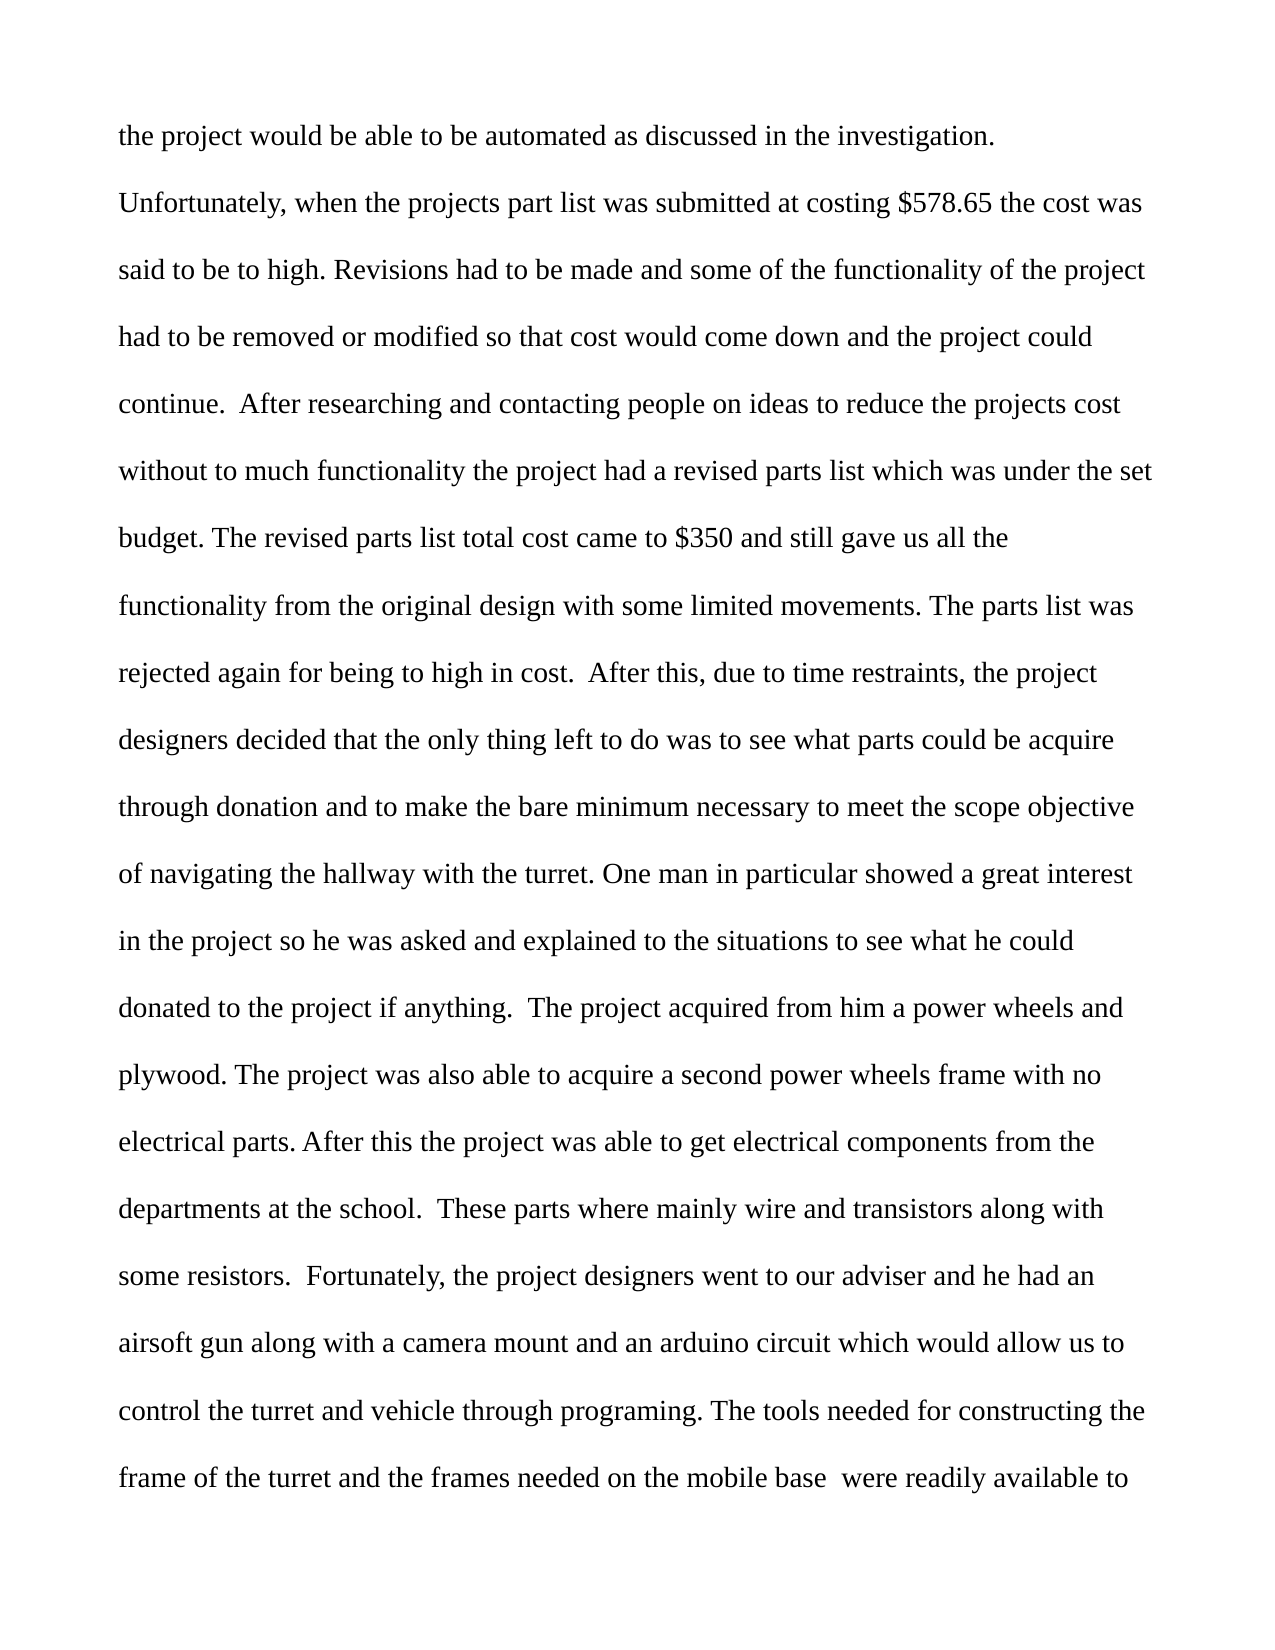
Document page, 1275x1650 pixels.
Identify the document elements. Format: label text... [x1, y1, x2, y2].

text the project would be able to be automated as discussed in the investigation. Unfortunately, when the projects part list was submitted at costing $578.65 the cost was said to be to high. Revisions had to be made and some of the functionality of the project had to be removed or modified so that cost would come down and the project could continue. After researching and contacting people on ideas to reduce the projects cost without to much functionality the project had a revised parts list which was under the set budget. The revised parts list total cost came to $350 and still gave us all the functionality from the original design with some limited movements. The parts list was rejected again for being to high in cost. After this, due to time restraints, the project designers decided that the only thing left to do was to see what parts could be acquire through donation and to make the bare minimum necessary to meet the scope objective of navigating the hallway with the turret. One man in particular showed a great interest in the project so he was asked and explained to the situations to see what he could donated to the project if anything. The project acquired from him a power wheels and plywood. The project was also able to acquire a second power wheels frame with no electrical parts. After this the project was able to get electrical components from the departments at the school. These parts where mainly wire and transistors along with some resistors. Fortunately, the project designers went to our adviser and he had an airsoft gun along with a camera mount and an arduino circuit which would allow us to control the turret and vehicle through programing. The tools needed for constructing the frame of the turret and the frames needed on the mobile base were readily available to [118, 118, 1157, 1493]
